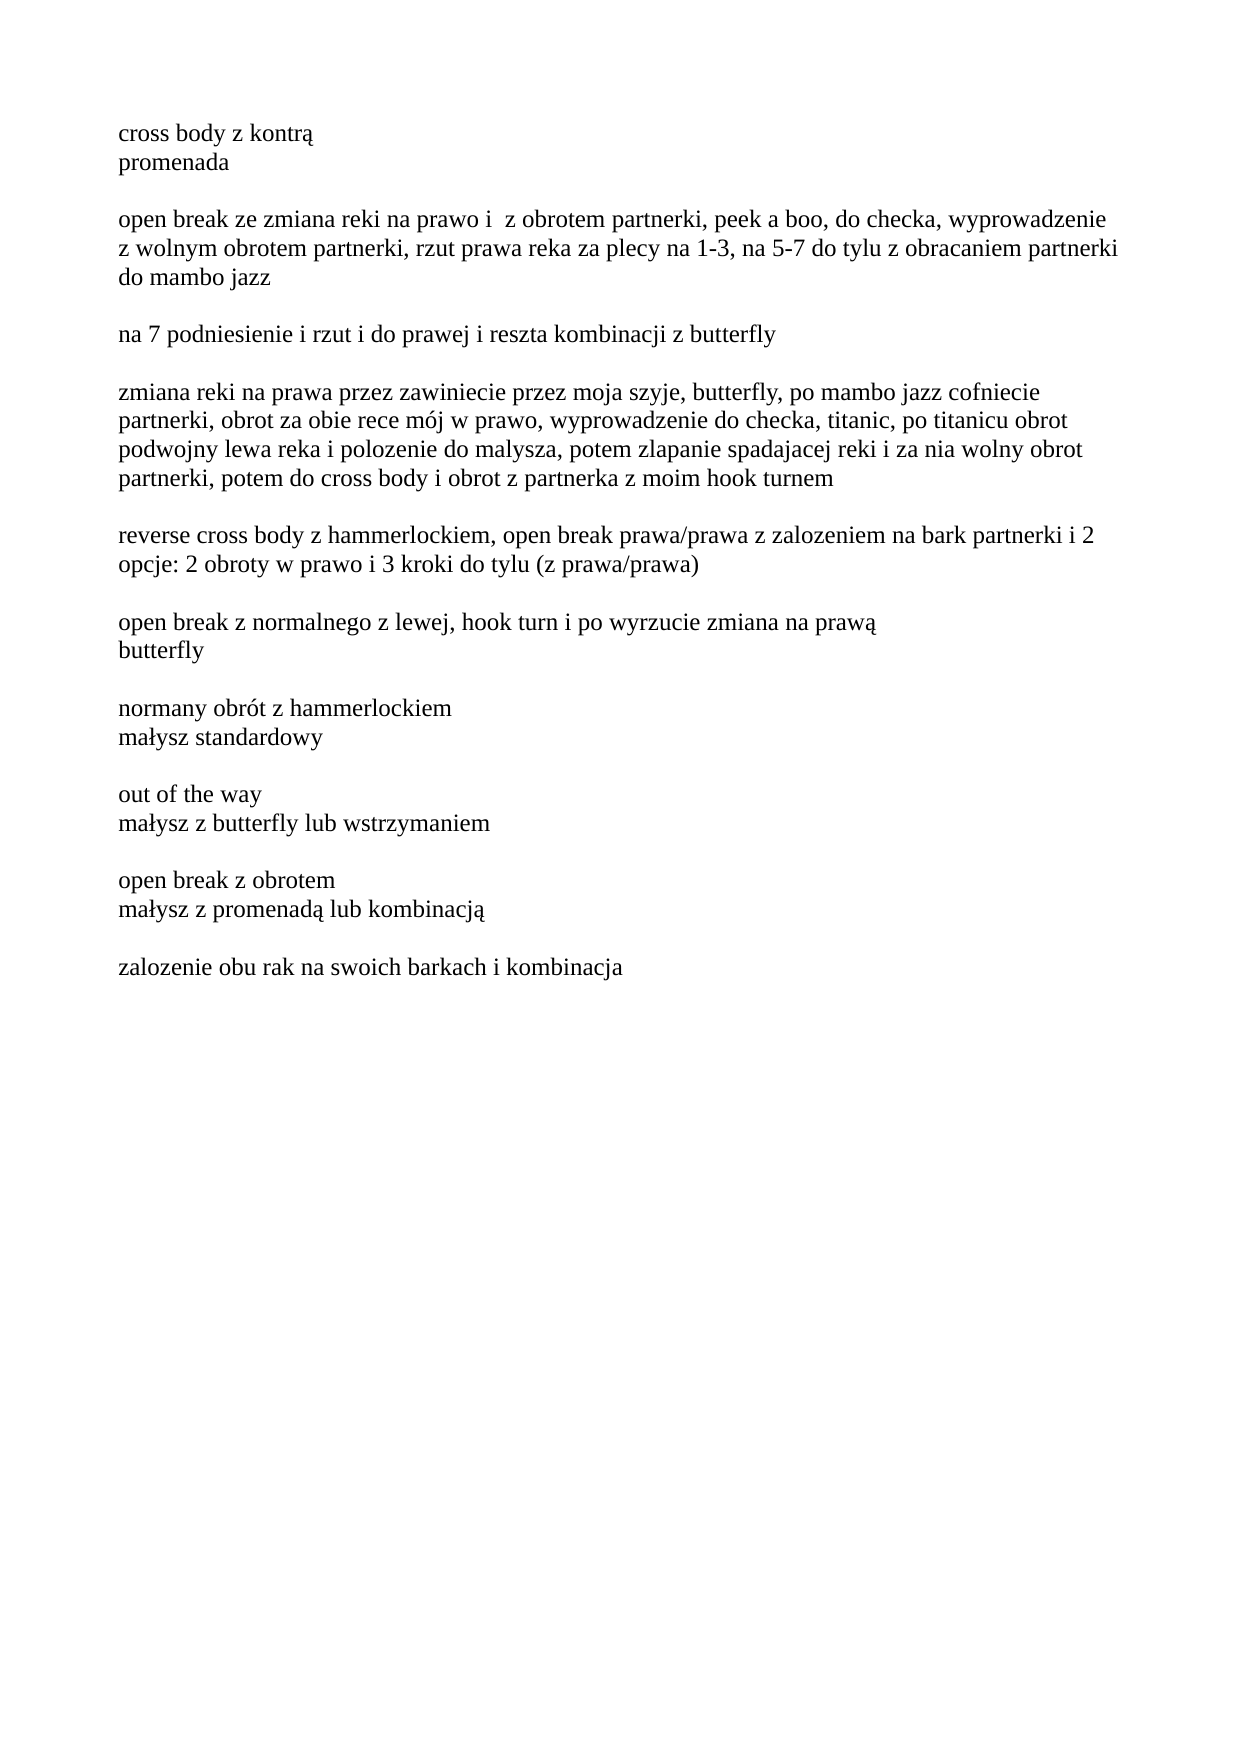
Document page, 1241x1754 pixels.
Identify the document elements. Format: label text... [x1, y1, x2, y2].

text promenada [118, 147, 1122, 176]
text na 7 podniesienie i rzut i do prawej i reszta kombinacji z butterfly [118, 319, 1122, 348]
text zmiana reki na prawa przez zawiniecie przez moja szyje, butterfly, po mambo jazz cofniecie partnerki, obrot za obie rece mój w prawo, wyprowadzenie do checka, titanic, po titanicu obrot podwojny lewa reka i polozenie do malysza, potem zlapanie spadajacej reki i za nia wolny obrot partnerki, potem do cross body i obrot z partnerka z moim hook turnem [118, 377, 1122, 492]
text małysz z promenadą lub kombinacją [118, 894, 1122, 923]
text cross body z kontrą [118, 118, 1122, 147]
text out of the way [118, 779, 1122, 808]
text małysz standardowy [118, 722, 1122, 751]
text normany obrót z hammerlockiem [118, 693, 1122, 722]
text open break ze zmiana reki na prawo i z obrotem partnerki, peek a boo, do checka, wyprowadzenie z wolnym obrotem partnerki, rzut prawa reka za plecy na 1-3, na 5-7 do tylu z obracaniem partnerki do mambo jazz [118, 204, 1122, 291]
text reverse cross body z hammerlockiem, open break prawa/prawa z zalozeniem na bark partnerki i 2 opcje: 2 obroty w prawo i 3 kroki do tylu (z prawa/prawa) [118, 521, 1122, 578]
text małysz z butterfly lub wstrzymaniem [118, 808, 1122, 837]
text zalozenie obu rak na swoich barkach i kombinacja [118, 952, 1122, 981]
text butterfly [118, 636, 1122, 664]
text open break z obrotem [118, 866, 1122, 894]
text open break z normalnego z lewej, hook turn i po wyrzucie zmiana na prawą [118, 607, 1122, 636]
